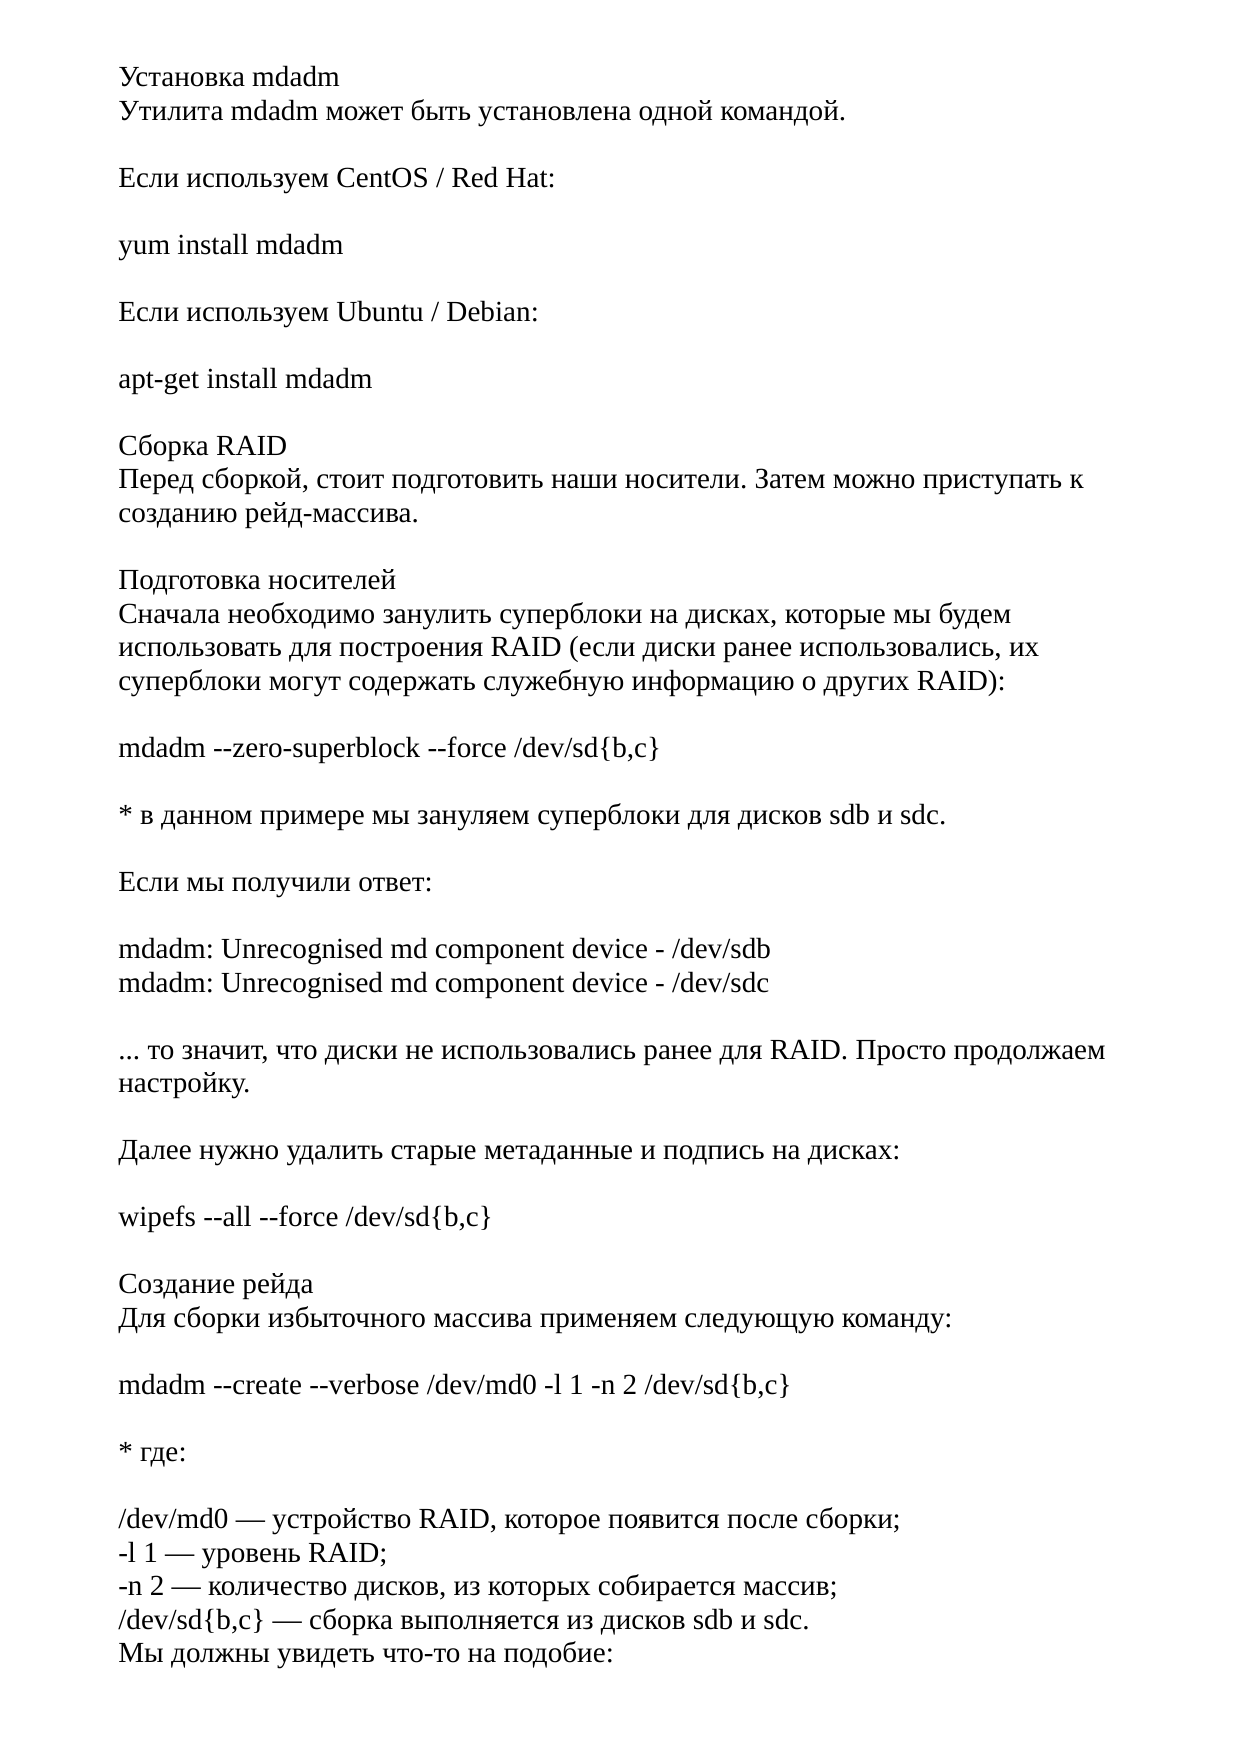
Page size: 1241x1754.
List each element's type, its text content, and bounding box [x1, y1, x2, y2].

text Утилита mdadm может быть установлена одной командой. [118, 93, 1181, 126]
text Сначала необходимо занулить суперблоки на дисках, которые мы будем использовать для построения RAID (если диски ранее использовались, их суперблоки могут содержать служебную информацию о других RAID): [118, 596, 1181, 696]
text wipefs --all --force /dev/sd{b,c} [118, 1199, 1181, 1233]
text -l 1 — уровень RAID; [118, 1535, 1181, 1568]
text /dev/md0 — устройство RAID, которое появится после сборки; [118, 1501, 1181, 1535]
text mdadm --create --verbose /dev/md0 -l 1 -n 2 /dev/sd{b,c} [118, 1367, 1181, 1401]
text * где: [118, 1434, 1181, 1468]
text -n 2 — количество дисков, из которых собирается массив; [118, 1568, 1181, 1602]
text /dev/sd{b,c} — сборка выполняется из дисков sdb и sdc. [118, 1602, 1181, 1636]
text mdadm --zero-superblock --force /dev/sd{b,c} [118, 730, 1181, 763]
text Подготовка носителей [118, 562, 1181, 596]
text Мы должны увидеть что-то на подобие: [118, 1636, 1181, 1669]
text mdadm: Unrecognised md component device - /dev/sdc [118, 965, 1181, 998]
text Сборка RAID [118, 428, 1181, 462]
text Если мы получили ответ: [118, 864, 1181, 898]
text Если используем Ubuntu / Debian: [118, 294, 1181, 327]
text Создание рейда [118, 1267, 1181, 1300]
text Для сборки избыточного массива применяем следующую команду: [118, 1300, 1181, 1334]
text * в данном примере мы зануляем суперблоки для дисков sdb и sdc. [118, 797, 1181, 831]
text Если используем CentOS / Red Hat: [118, 160, 1181, 193]
text Далее нужно удалить старые метаданные и подпись на дисках: [118, 1132, 1181, 1166]
text yum install mdadm [118, 227, 1181, 260]
text Перед сборкой, стоит подготовить наши носители. Затем можно приступать к созданию рейд-массива. [118, 462, 1181, 529]
text apt-get install mdadm [118, 361, 1181, 394]
text mdadm: Unrecognised md component device - /dev/sdb [118, 931, 1181, 965]
text ... то значит, что диски не использовались ранее для RAID. Просто продолжаем настройку. [118, 1032, 1181, 1099]
text Установка mdadm [118, 59, 1181, 93]
